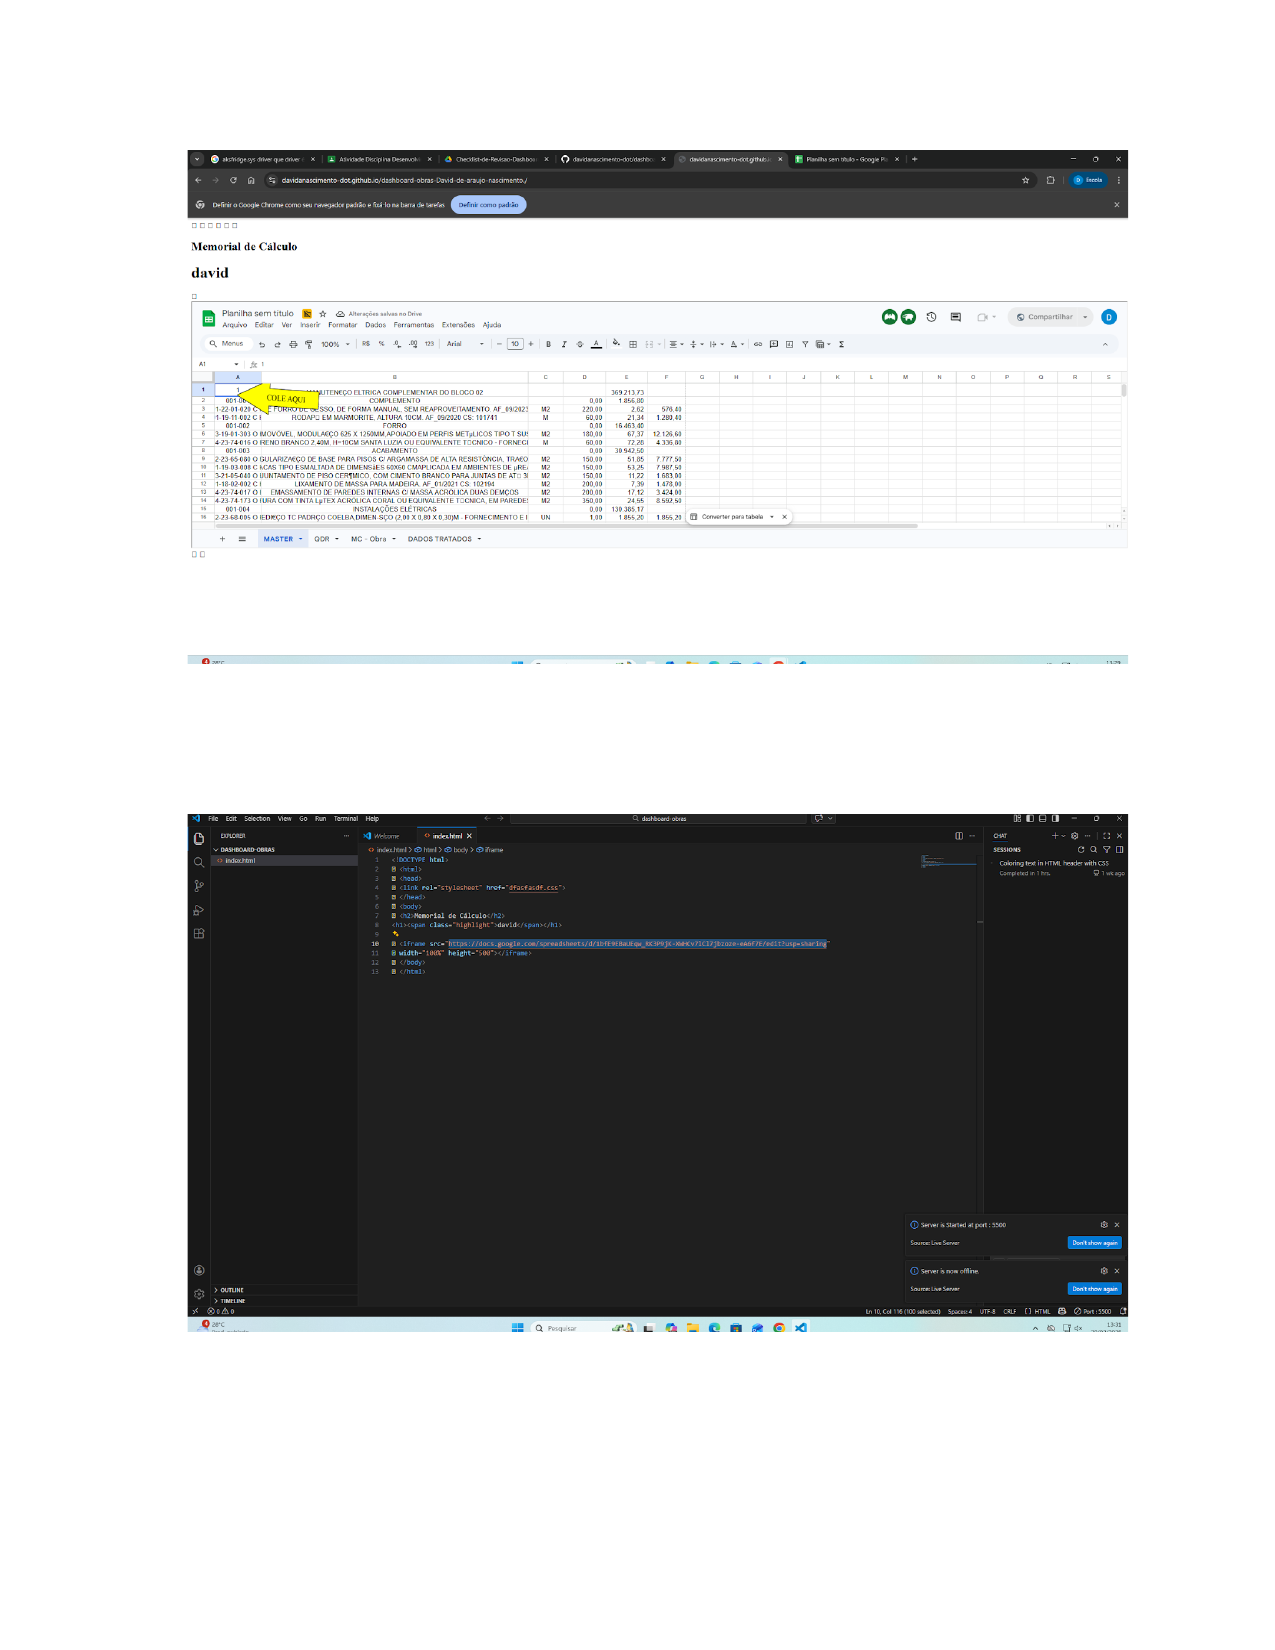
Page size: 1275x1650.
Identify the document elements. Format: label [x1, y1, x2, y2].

picture [187, 814, 1129, 1332]
picture [187, 150, 1129, 664]
